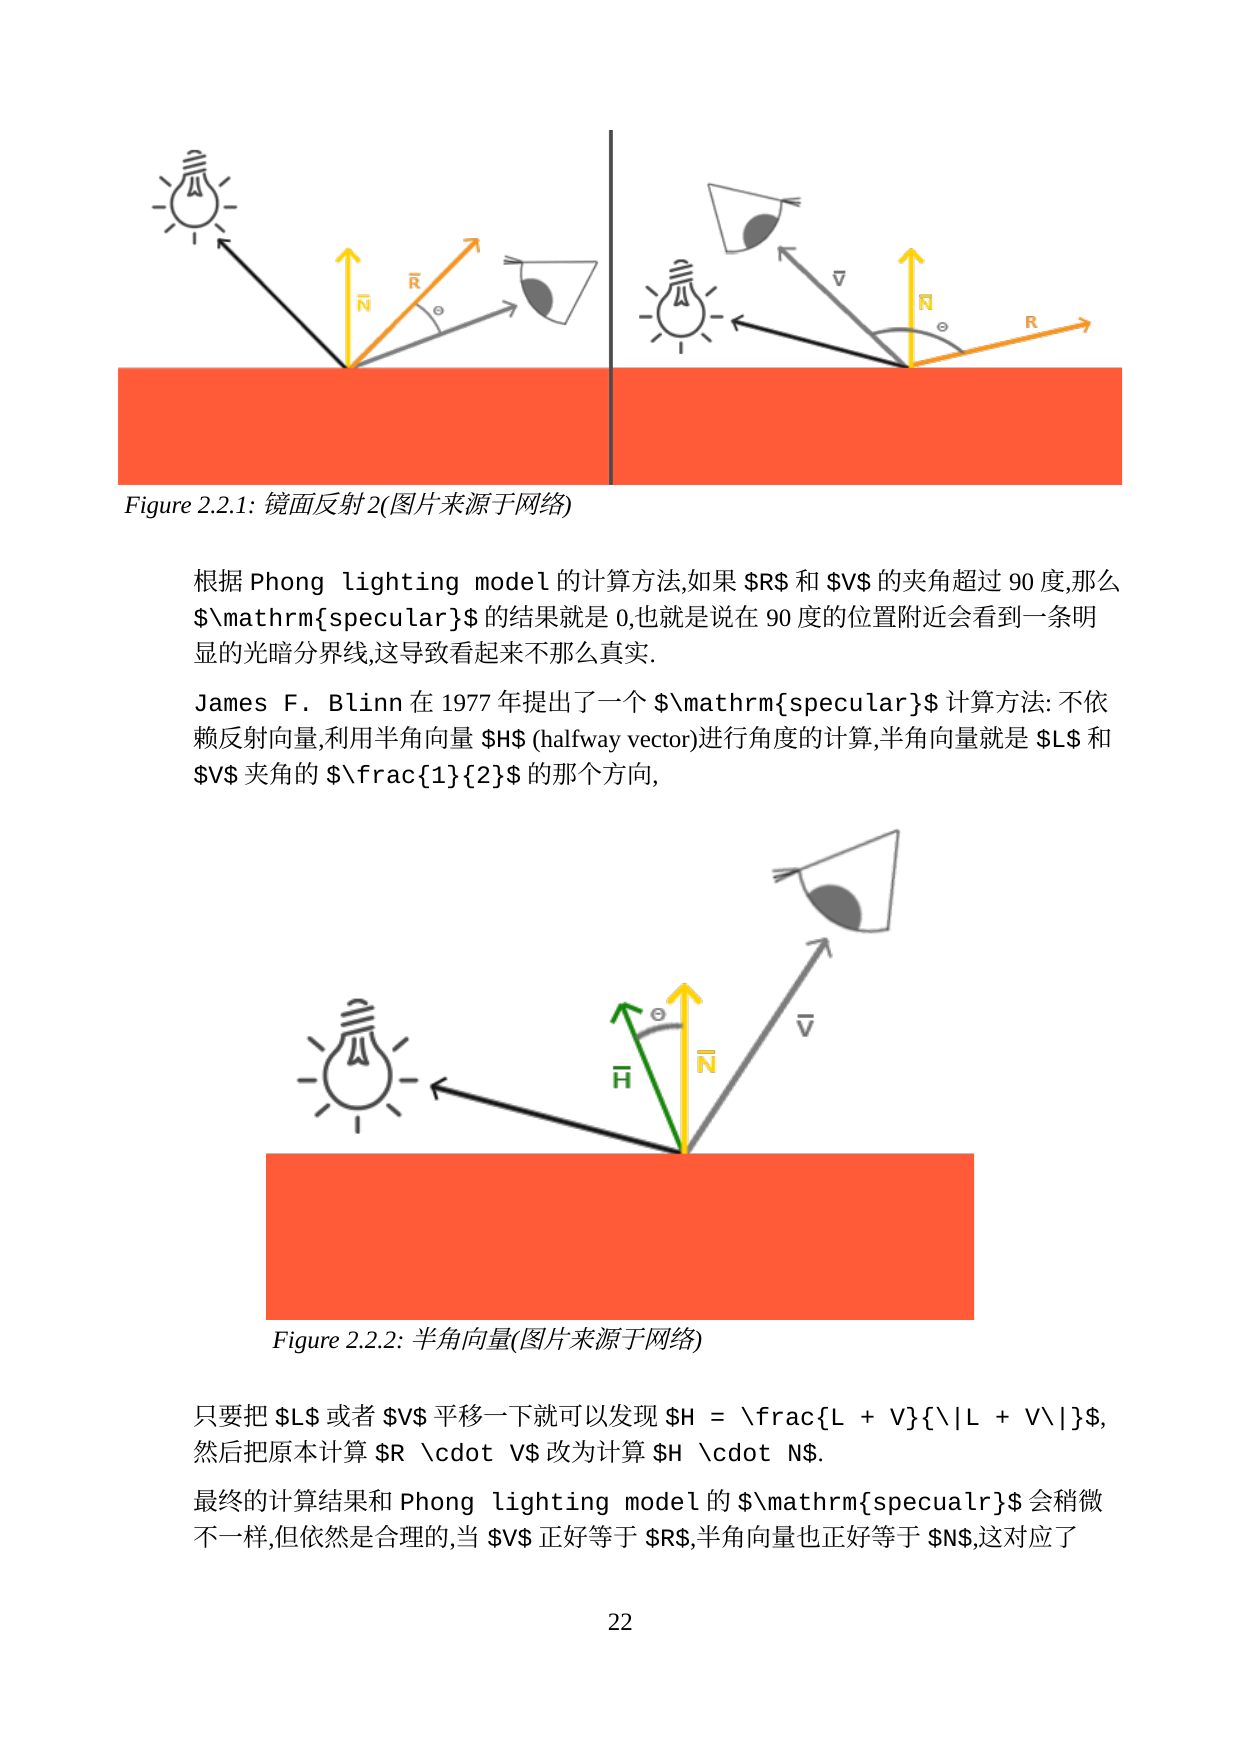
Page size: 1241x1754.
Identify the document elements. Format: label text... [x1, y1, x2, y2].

list Figure 2.2.2: 半角向量(图片来源于网络) [266, 1320, 974, 1355]
list [118, 131, 608, 367]
list 根据 Phong lighting model 的计算方法,如果 $R$ 和 $V$ 的夹角超过 90 度,那么 $\mathrm{specular}$ 的结果就是 0,也就是说在 90 度的位置附近会看到一条明显的光暗分界线,这导致看起来不那么真实. [156, 562, 1122, 670]
list Figure 2.2.1: 镜面反射2(图片来源于网络) [118, 485, 1122, 520]
list 最终的计算结果和 Phong lighting model 的 $\mathrm{specualr}$ 会稍微不一样,但依然是合理的,当 $V$ 正好等于 $R$,半角向量也正好等于 $N$,这对应了 [156, 1482, 1122, 1554]
list 只要把 $L$ 或者 $V$ 平移一下就可以发现 $H = \frac{L + V}{\|L + V\|}$, 然后把原本计算 $R \cdot V$ 改为计算 $H \cdot N$. [156, 1397, 1122, 1469]
list [613, 131, 1122, 367]
list James F. Blinn 在 1977 年提出了一个 $\mathrm{specular}$ 计算方法: 不依赖反射向量,利用半角向量 $H$ (halfway vector)进行角度的计算,半角向量就是 $L$ 和 $V$ 夹角的 $\frac{1}{2}$ 的那个方向, [156, 682, 1122, 791]
list [266, 816, 974, 1153]
